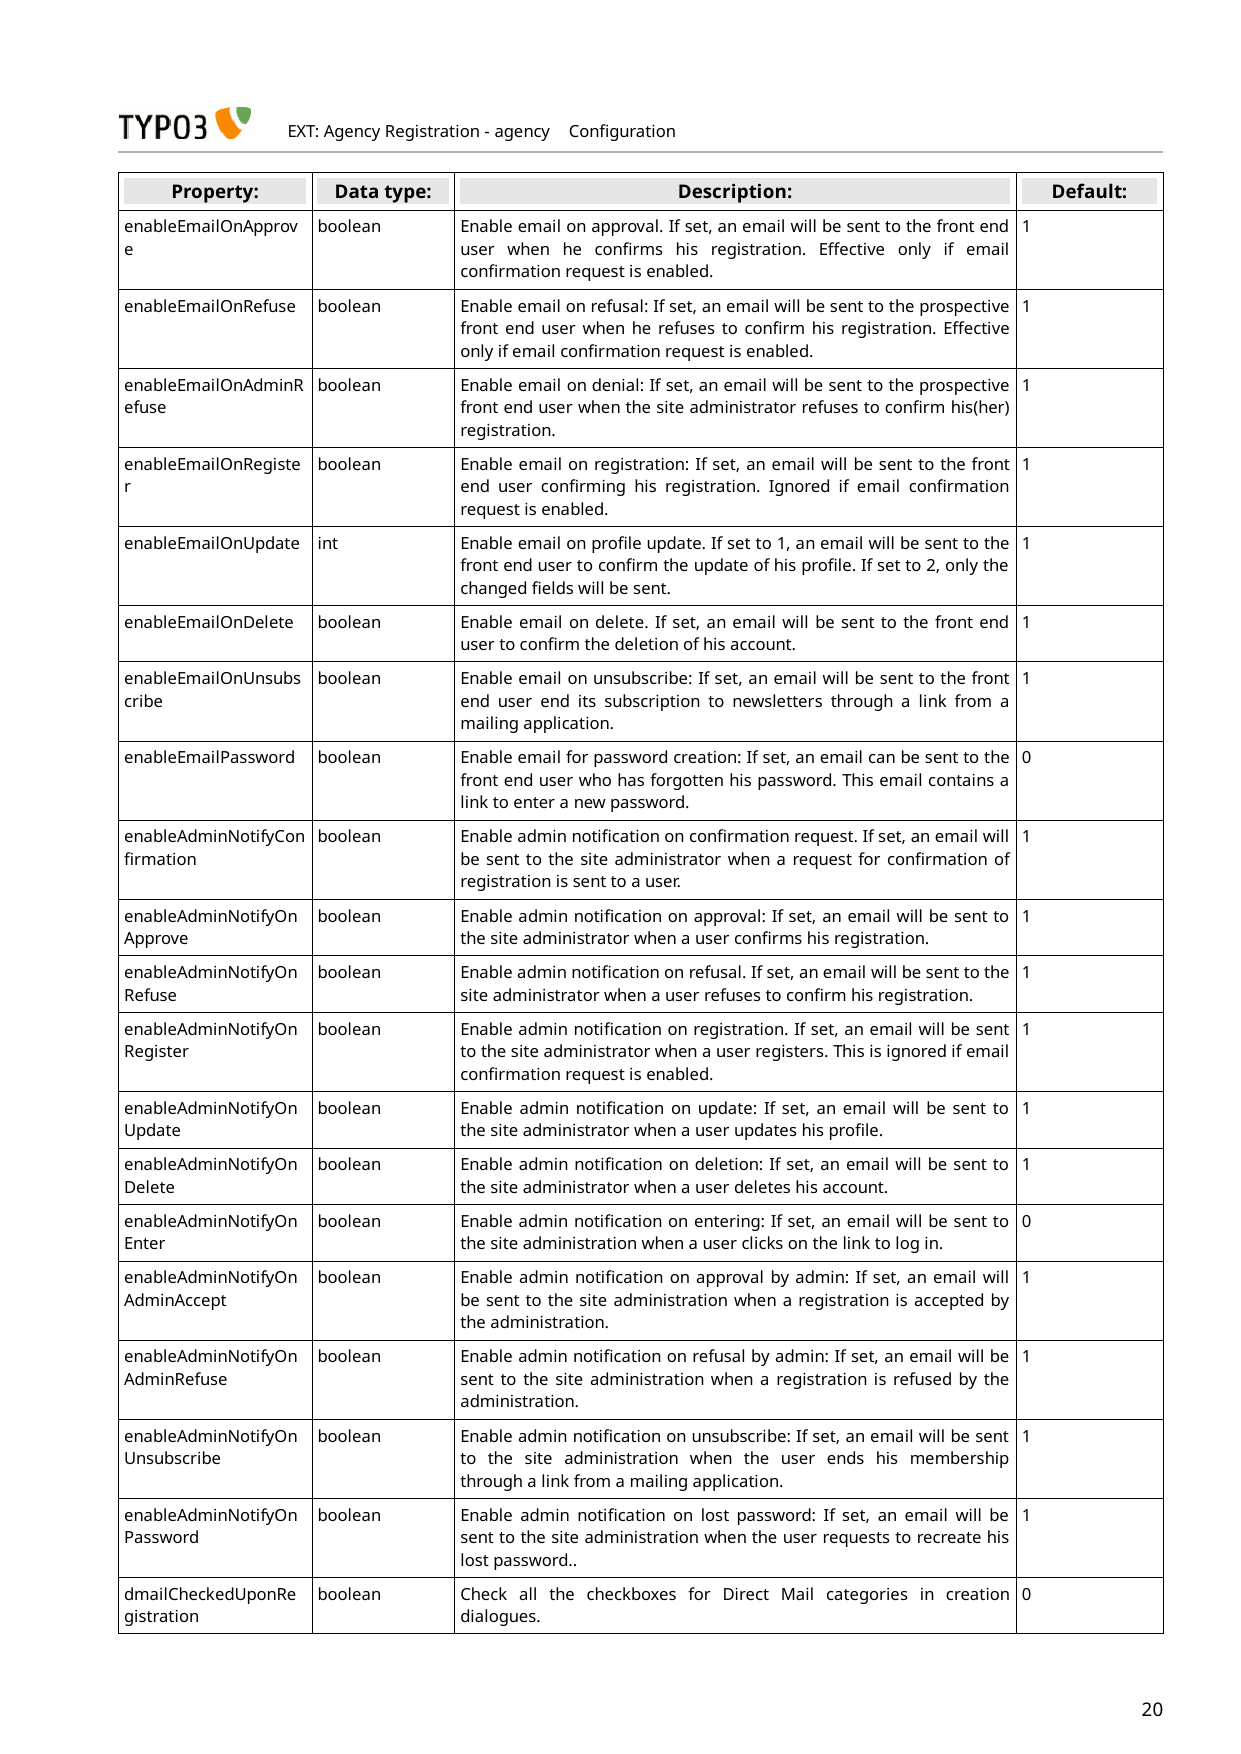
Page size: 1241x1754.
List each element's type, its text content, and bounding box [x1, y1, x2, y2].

table_cell boolean [313, 742, 454, 819]
table_cell Enable email on denial: If set, an email will be sent to the prospective front end user when the site administrator refuses to confirm his(her) registration. [455, 369, 1016, 447]
table_cell enableAdminNotifyOnEnter [119, 1205, 312, 1261]
table_cell enableEmailOnRegister [119, 448, 312, 526]
table_cell 1 [1017, 821, 1163, 899]
table_cell 1 [1017, 211, 1163, 289]
table_header Data type: [313, 173, 454, 209]
table_cell 1 [1017, 900, 1163, 955]
table_cell Enable email on delete. If set, an email will be sent to the front end user to confirm the deletion of his account. [455, 606, 1016, 661]
table_cell enableEmailOnAdminRefuse [119, 369, 312, 447]
table_cell enableAdminNotifyOnRefuse [119, 956, 312, 1012]
table_cell 1 [1017, 1013, 1163, 1091]
table_cell 0 [1017, 1578, 1163, 1633]
table_cell boolean [313, 956, 454, 1012]
table_cell Enable email on refusal: If set, an email will be sent to the prospective front end user when he refuses to confirm his registration. Effective only if email confirmation request is enabled. [455, 290, 1016, 368]
table_cell Enable admin notification on confirmation request. If set, an email will be sent to the site administrator when a request for confirmation of registration is sent to a user. [455, 821, 1016, 899]
table_cell enableAdminNotifyOnAdminRefuse [119, 1341, 312, 1419]
table_cell enableAdminNotifyOnUnsubscribe [119, 1420, 312, 1498]
table_cell int [313, 527, 454, 605]
table_cell Enable email on profile update. If set to 1, an email will be sent to the front end user to confirm the update of his profile. If set to 2, only the changed fields will be sent. [455, 527, 1016, 605]
table_cell boolean [313, 1092, 454, 1147]
table_cell enableEmailOnApprove [119, 211, 312, 289]
table_cell boolean [313, 448, 454, 526]
table_cell Enable email on approval. If set, an email will be sent to the front end user when he confirms his registration. Effective only if email confirmation request is enabled. [455, 211, 1016, 289]
table_cell enableEmailPassword [119, 742, 312, 819]
table_cell boolean [313, 1149, 454, 1204]
table_cell 1 [1017, 1262, 1163, 1339]
table_cell boolean [313, 821, 454, 899]
table_cell 0 [1017, 742, 1163, 819]
table_cell enableEmailOnRefuse [119, 290, 312, 368]
table_cell Enable admin notification on lost password: If set, an email will be sent to the site administration when the user requests to recreate his lost password.. [455, 1499, 1016, 1577]
table_cell Enable admin notification on refusal by admin: If set, an email will be sent to the site administration when a registration is refused by the administration. [455, 1341, 1016, 1419]
table_cell 1 [1017, 369, 1163, 447]
table_cell boolean [313, 662, 454, 741]
table_cell boolean [313, 290, 454, 368]
table_cell boolean [313, 1578, 454, 1633]
table_cell enableAdminNotifyOnApprove [119, 900, 312, 955]
picture [118, 106, 254, 139]
table_cell boolean [313, 900, 454, 955]
table_cell 1 [1017, 290, 1163, 368]
table_cell enableAdminNotifyOnDelete [119, 1149, 312, 1204]
table_cell Enable email on registration: If set, an email will be sent to the front end user confirming his registration. Ignored if email confirmation request is enabled. [455, 448, 1016, 526]
table_cell boolean [313, 1205, 454, 1261]
table_cell Enable admin notification on refusal. If set, an email will be sent to the site administrator when a user refuses to confirm his registration. [455, 956, 1016, 1012]
table_cell boolean [313, 211, 454, 289]
table_cell dmailCheckedUponRegistration [119, 1578, 312, 1633]
table_cell Enable admin notification on registration. If set, an email will be sent to the site administrator when a user registers. This is ignored if email confirmation request is enabled. [455, 1013, 1016, 1091]
table_cell 1 [1017, 1499, 1163, 1577]
table_header Description: [455, 173, 1016, 209]
table_cell enableAdminNotifyOnPassword [119, 1499, 312, 1577]
table_cell enableAdminNotifyOnRegister [119, 1013, 312, 1091]
table_cell enableAdminNotifyOnAdminAccept [119, 1262, 312, 1339]
table_cell Enable email on unsubscribe: If set, an email will be sent to the front end user end its subscription to newsletters through a link from a mailing application. [455, 662, 1016, 741]
table_cell enableAdminNotifyOnUpdate [119, 1092, 312, 1147]
table_cell Enable email for password creation: If set, an email can be sent to the front end user who has forgotten his password. This email contains a link to enter a new password. [455, 742, 1016, 819]
table_cell enableEmailOnDelete [119, 606, 312, 661]
table_cell Enable admin notification on deletion: If set, an email will be sent to the site administrator when a user deletes his account. [455, 1149, 1016, 1204]
table_cell 1 [1017, 1092, 1163, 1147]
table_cell Enable admin notification on approval: If set, an email will be sent to the site administrator when a user confirms his registration. [455, 900, 1016, 955]
table_cell Enable admin notification on update: If set, an email will be sent to the site administrator when a user updates his profile. [455, 1092, 1016, 1147]
table_cell 1 [1017, 662, 1163, 741]
table_cell Enable admin notification on unsubscribe: If set, an email will be sent to the site administration when the user ends his membership through a link from a mailing application. [455, 1420, 1016, 1498]
table_cell enableEmailOnUpdate [119, 527, 312, 605]
table_cell 1 [1017, 527, 1163, 605]
table_cell 0 [1017, 1205, 1163, 1261]
table_cell Check all the checkboxes for Direct Mail categories in creation dialogues. [455, 1578, 1016, 1633]
table_cell 1 [1017, 606, 1163, 661]
table_cell boolean [313, 1262, 454, 1339]
table_cell boolean [313, 1499, 454, 1577]
table_cell 1 [1017, 1420, 1163, 1498]
table_cell 1 [1017, 1149, 1163, 1204]
table_cell boolean [313, 606, 454, 661]
table_cell boolean [313, 369, 454, 447]
table_cell 1 [1017, 956, 1163, 1012]
table_cell boolean [313, 1341, 454, 1419]
table_cell boolean [313, 1420, 454, 1498]
table_cell Enable admin notification on approval by admin: If set, an email will be sent to the site administration when a registration is accepted by the administration. [455, 1262, 1016, 1339]
table_cell enableAdminNotifyConfirmation [119, 821, 312, 899]
table_header Default: [1017, 173, 1163, 209]
table_cell boolean [313, 1013, 454, 1091]
table_cell 1 [1017, 448, 1163, 526]
table_header Property: [119, 173, 312, 209]
table_cell 1 [1017, 1341, 1163, 1419]
table_cell Enable admin notification on entering: If set, an email will be sent to the site administration when a user clicks on the link to log in. [455, 1205, 1016, 1261]
table_cell enableEmailOnUnsubscribe [119, 662, 312, 741]
